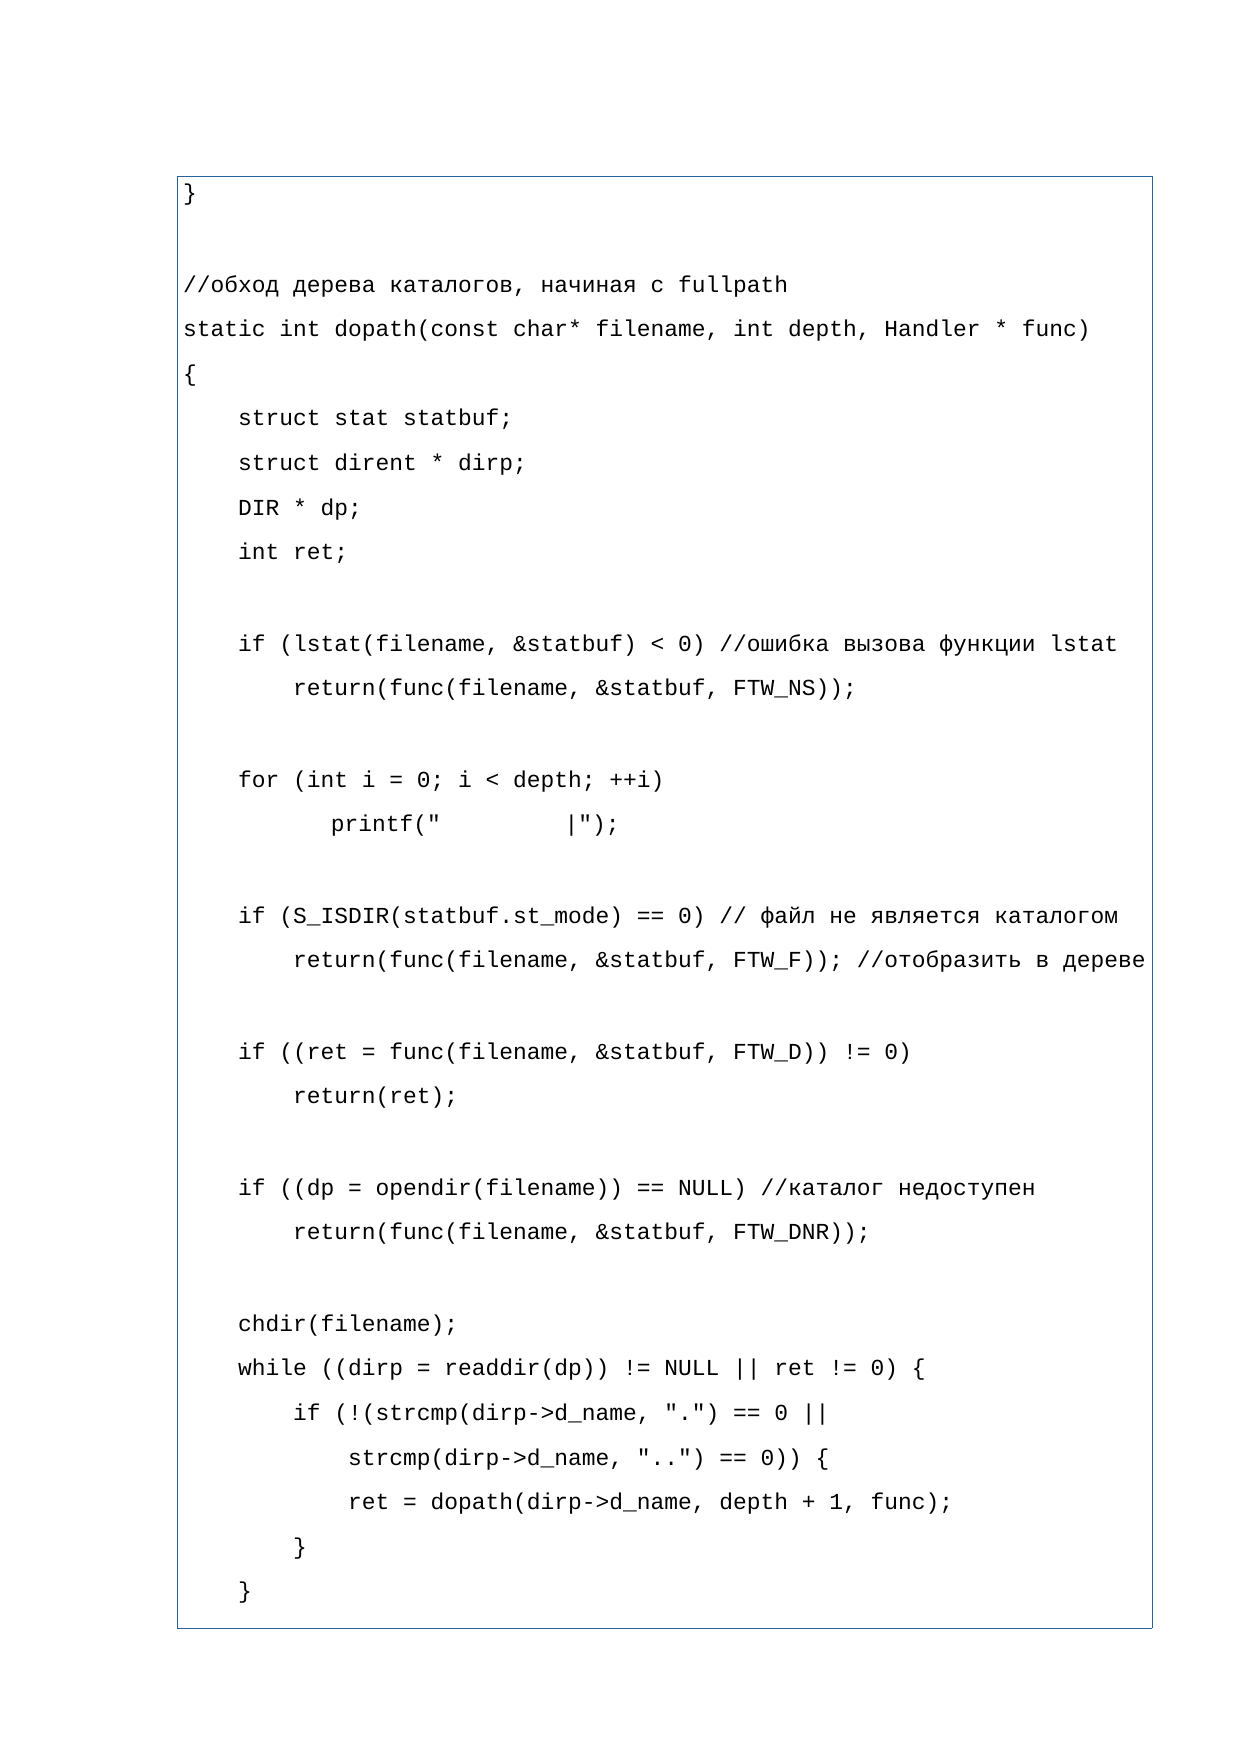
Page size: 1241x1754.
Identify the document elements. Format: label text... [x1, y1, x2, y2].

table_header } //обход дерева каталогов, начиная с fullpath static int dopath(const char* filename, int depth, Handler * func) { struct stat statbuf; struct dirent * dirp; DIR * dp; int ret; if (lstat(filename, &statbuf) < 0) //ошибка вызова функции lstat return(func(filename, &statbuf, FTW_NS)); for (int i = 0; i < depth; ++i) printf(" |"); if (S_ISDIR(statbuf.st_mode) == 0) // файл не является каталогом return(func(filename, &statbuf, FTW_F)); //отобразить в дереве if ((ret = func(filename, &statbuf, FTW_D)) != 0) return(ret); if ((dp = opendir(filename)) == NULL) //каталог недоступен return(func(filename, &statbuf, FTW_DNR)); chdir(filename); while ((dirp = readdir(dp)) != NULL || ret != 0) { if (!(strcmp(dirp->d_name, ".") == 0 || strcmp(dirp->d_name, "..") == 0)) { ret = dopath(dirp->d_name, depth + 1, func); } } [178, 177, 1152, 1628]
